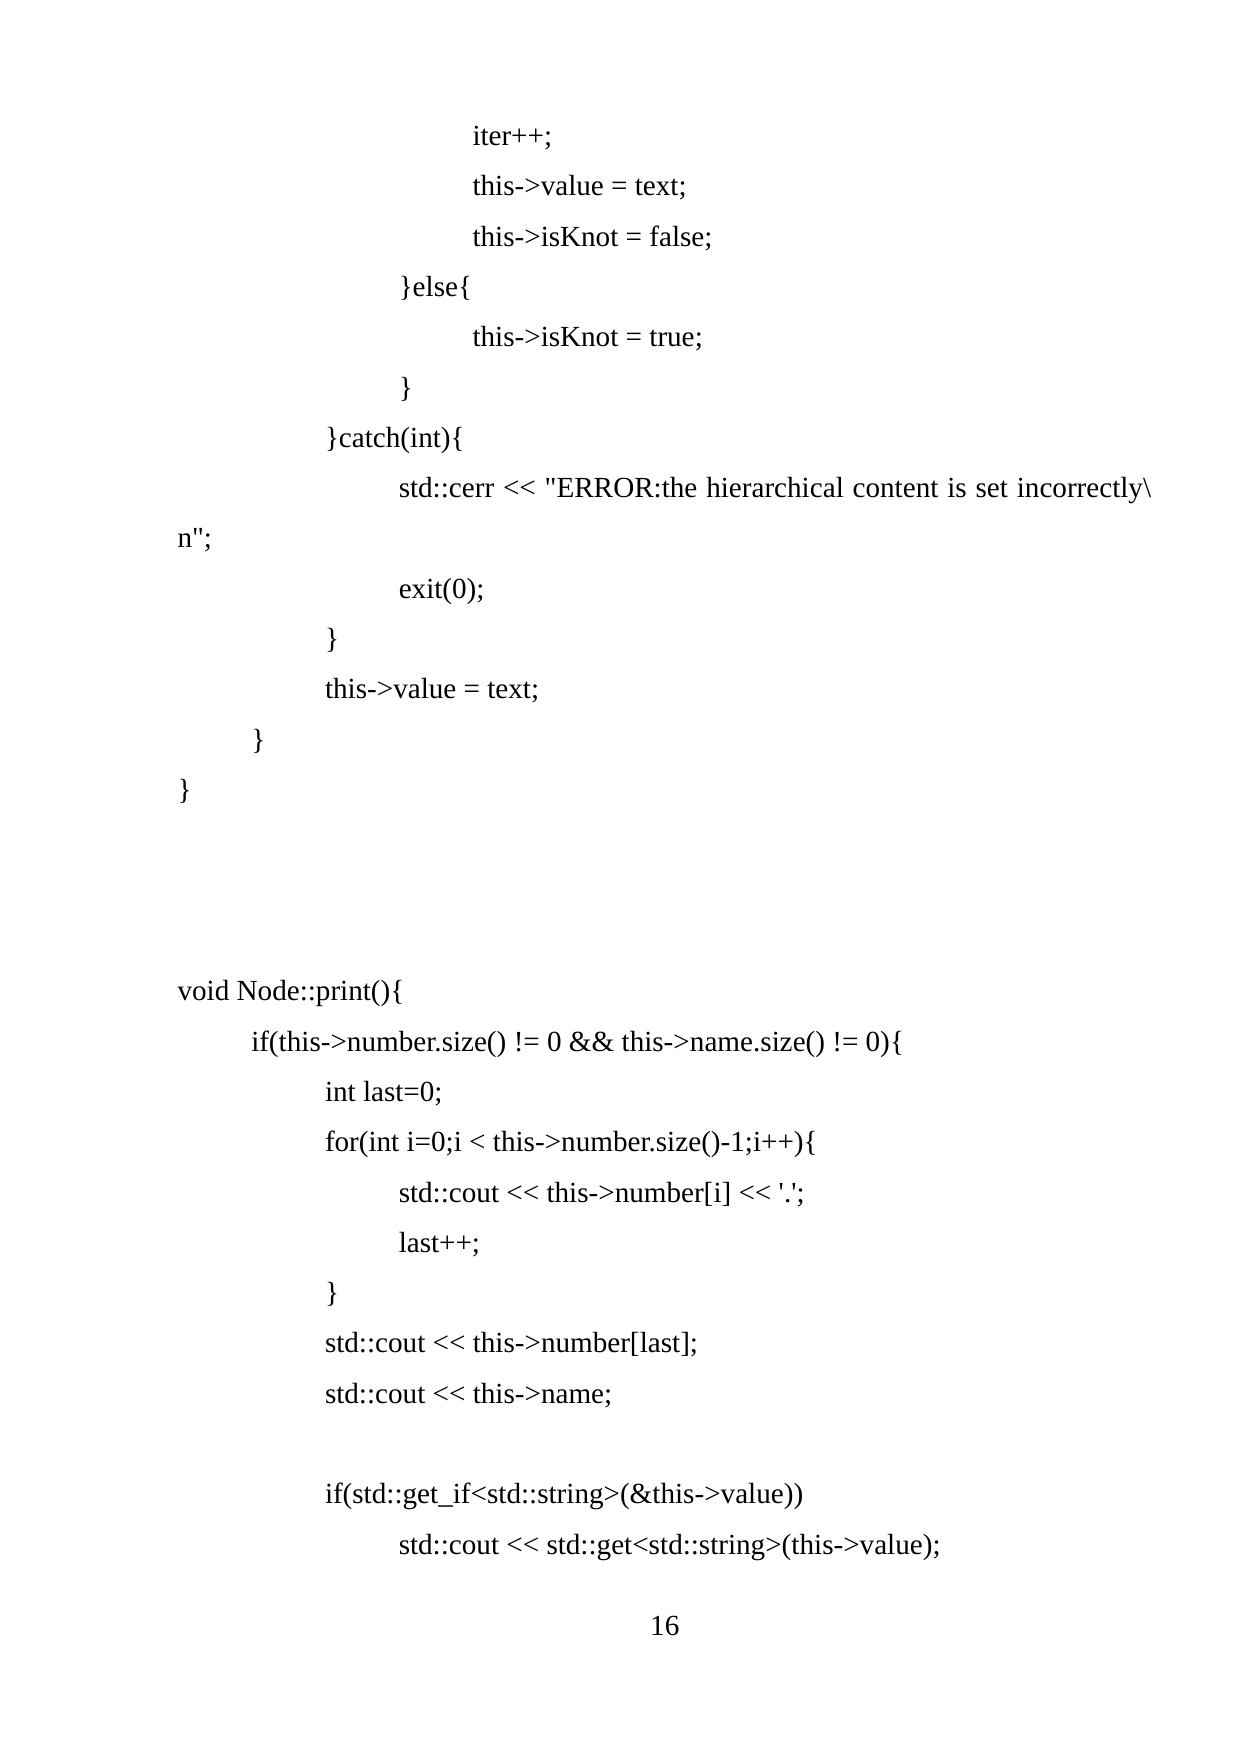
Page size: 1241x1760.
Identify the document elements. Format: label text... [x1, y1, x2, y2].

text } [177, 621, 1152, 655]
text if(std::get_if<std::string>(&this->value)) [177, 1477, 1152, 1510]
text iter++; [177, 118, 1152, 152]
text this->isKnot = false; [177, 219, 1152, 252]
text exit(0); [177, 571, 1152, 604]
text }catch(int){ [177, 420, 1152, 453]
text this->value = text; [177, 672, 1152, 705]
text } [177, 722, 1152, 755]
text std::cout << this->number[last]; [177, 1326, 1152, 1359]
text for(int i=0;i < this->number.size()-1;i++){ [177, 1124, 1152, 1158]
text std::cout << std::get<std::string>(this->value); [177, 1527, 1152, 1560]
text } [177, 370, 1152, 403]
text std::cout << this->number[i] << '.'; [177, 1175, 1152, 1208]
text } [177, 1275, 1152, 1309]
text std::cout << this->name; [177, 1376, 1152, 1409]
text } [177, 772, 1152, 806]
text }else{ [177, 269, 1152, 303]
text if(this->number.size() != 0 && this->name.size() != 0){ [177, 1024, 1152, 1057]
text std::cerr << "ERROR:the hierarchical content is set incorrectly\n"; [177, 470, 1152, 554]
text last++; [177, 1225, 1152, 1258]
text this->value = text; [177, 168, 1152, 202]
text void Node::print(){ [177, 973, 1152, 1007]
text int last=0; [177, 1074, 1152, 1108]
text this->isKnot = true; [177, 319, 1152, 353]
